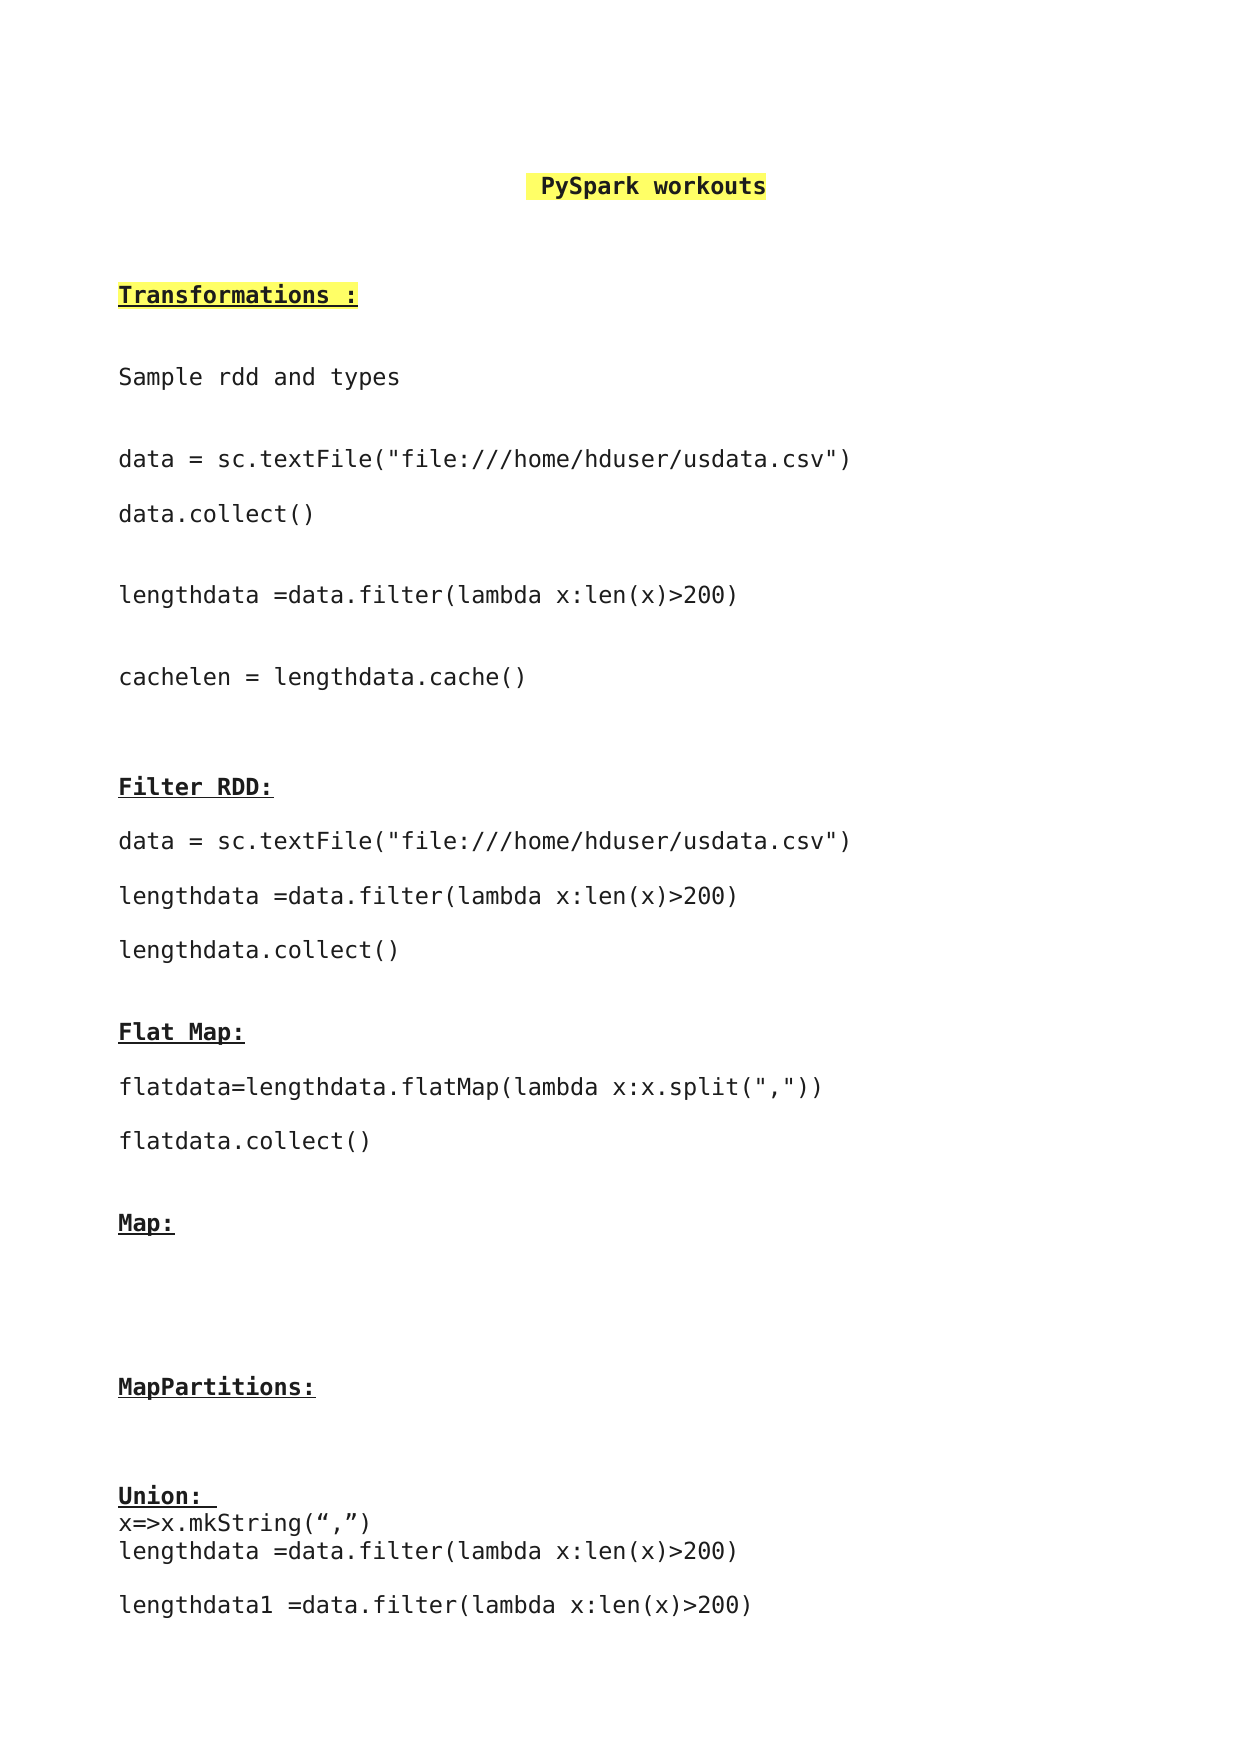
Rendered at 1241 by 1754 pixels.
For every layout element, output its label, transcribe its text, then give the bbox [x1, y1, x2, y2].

text Transformations : [118, 282, 1122, 309]
text data = sc.textFile("file:///home/hduser/usdata.csv") [118, 446, 1122, 473]
text data = sc.textFile("file:///home/hduser/usdata.csv") [118, 828, 1122, 855]
text cachelen = lengthdata.cache() [118, 664, 1122, 691]
text data.collect() [118, 500, 1122, 527]
text Map: [118, 1210, 1122, 1237]
text Union: [118, 1483, 1122, 1510]
text lengthdata =data.filter(lambda x:len(x)>200) [118, 882, 1122, 909]
text Filter RDD: [118, 773, 1122, 800]
text x=>x.mkString(“,”) [118, 1510, 1122, 1537]
text lengthdata.collect() [118, 937, 1122, 964]
text PySpark workouts [118, 173, 1122, 200]
text Sample rdd and types [118, 364, 1122, 391]
text flatdata=lengthdata.flatMap(lambda x:x.split(",")) [118, 1073, 1122, 1101]
text lengthdata =data.filter(lambda x:len(x)>200) [118, 1537, 1122, 1564]
text lengthdata =data.filter(lambda x:len(x)>200) [118, 582, 1122, 609]
text lengthdata1 =data.filter(lambda x:len(x)>200) [118, 1592, 1122, 1619]
text Flat Map: [118, 1019, 1122, 1046]
text flatdata.collect() [118, 1128, 1122, 1155]
text MapPartitions: [118, 1373, 1122, 1401]
